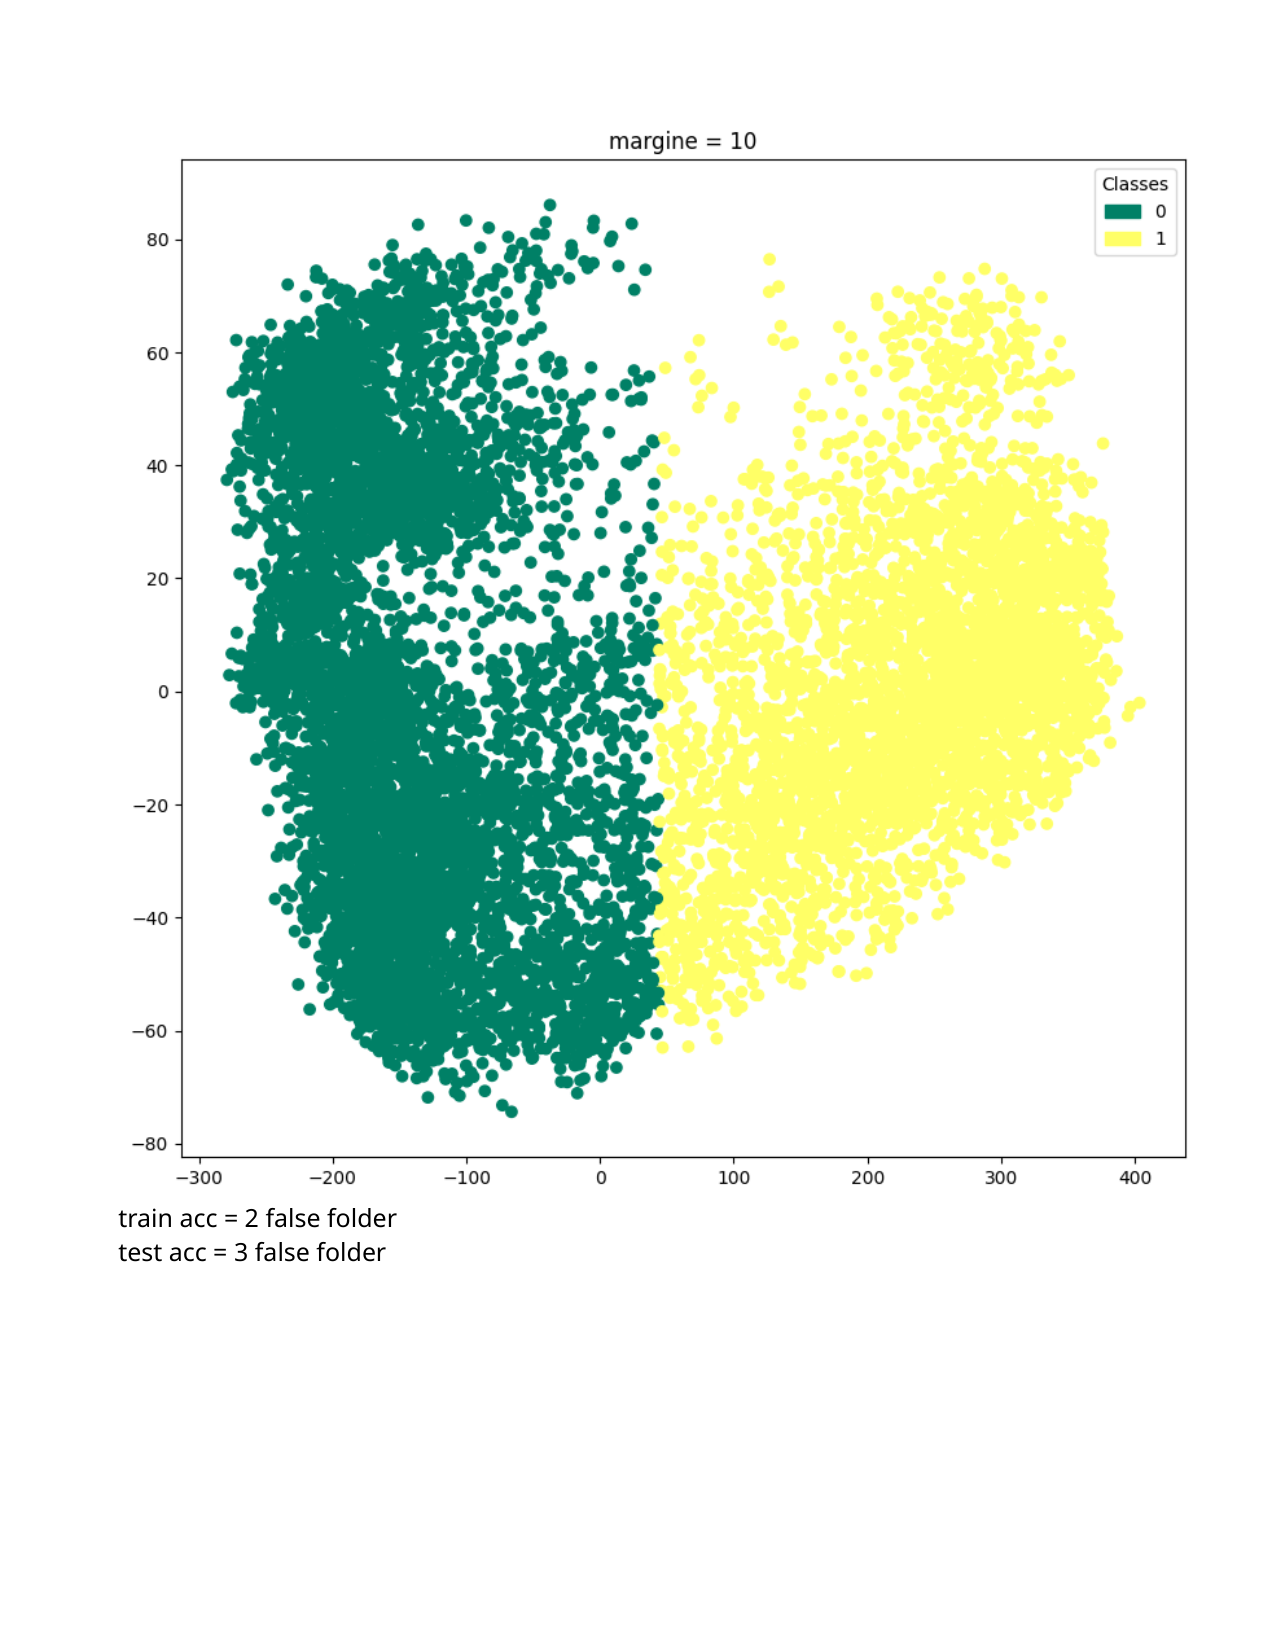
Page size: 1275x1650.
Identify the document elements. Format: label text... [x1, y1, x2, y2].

picture [118, 118, 1197, 1201]
text train acc = 2 false folder [118, 1201, 1157, 1234]
text test acc = 3 false folder [118, 1234, 1157, 1268]
